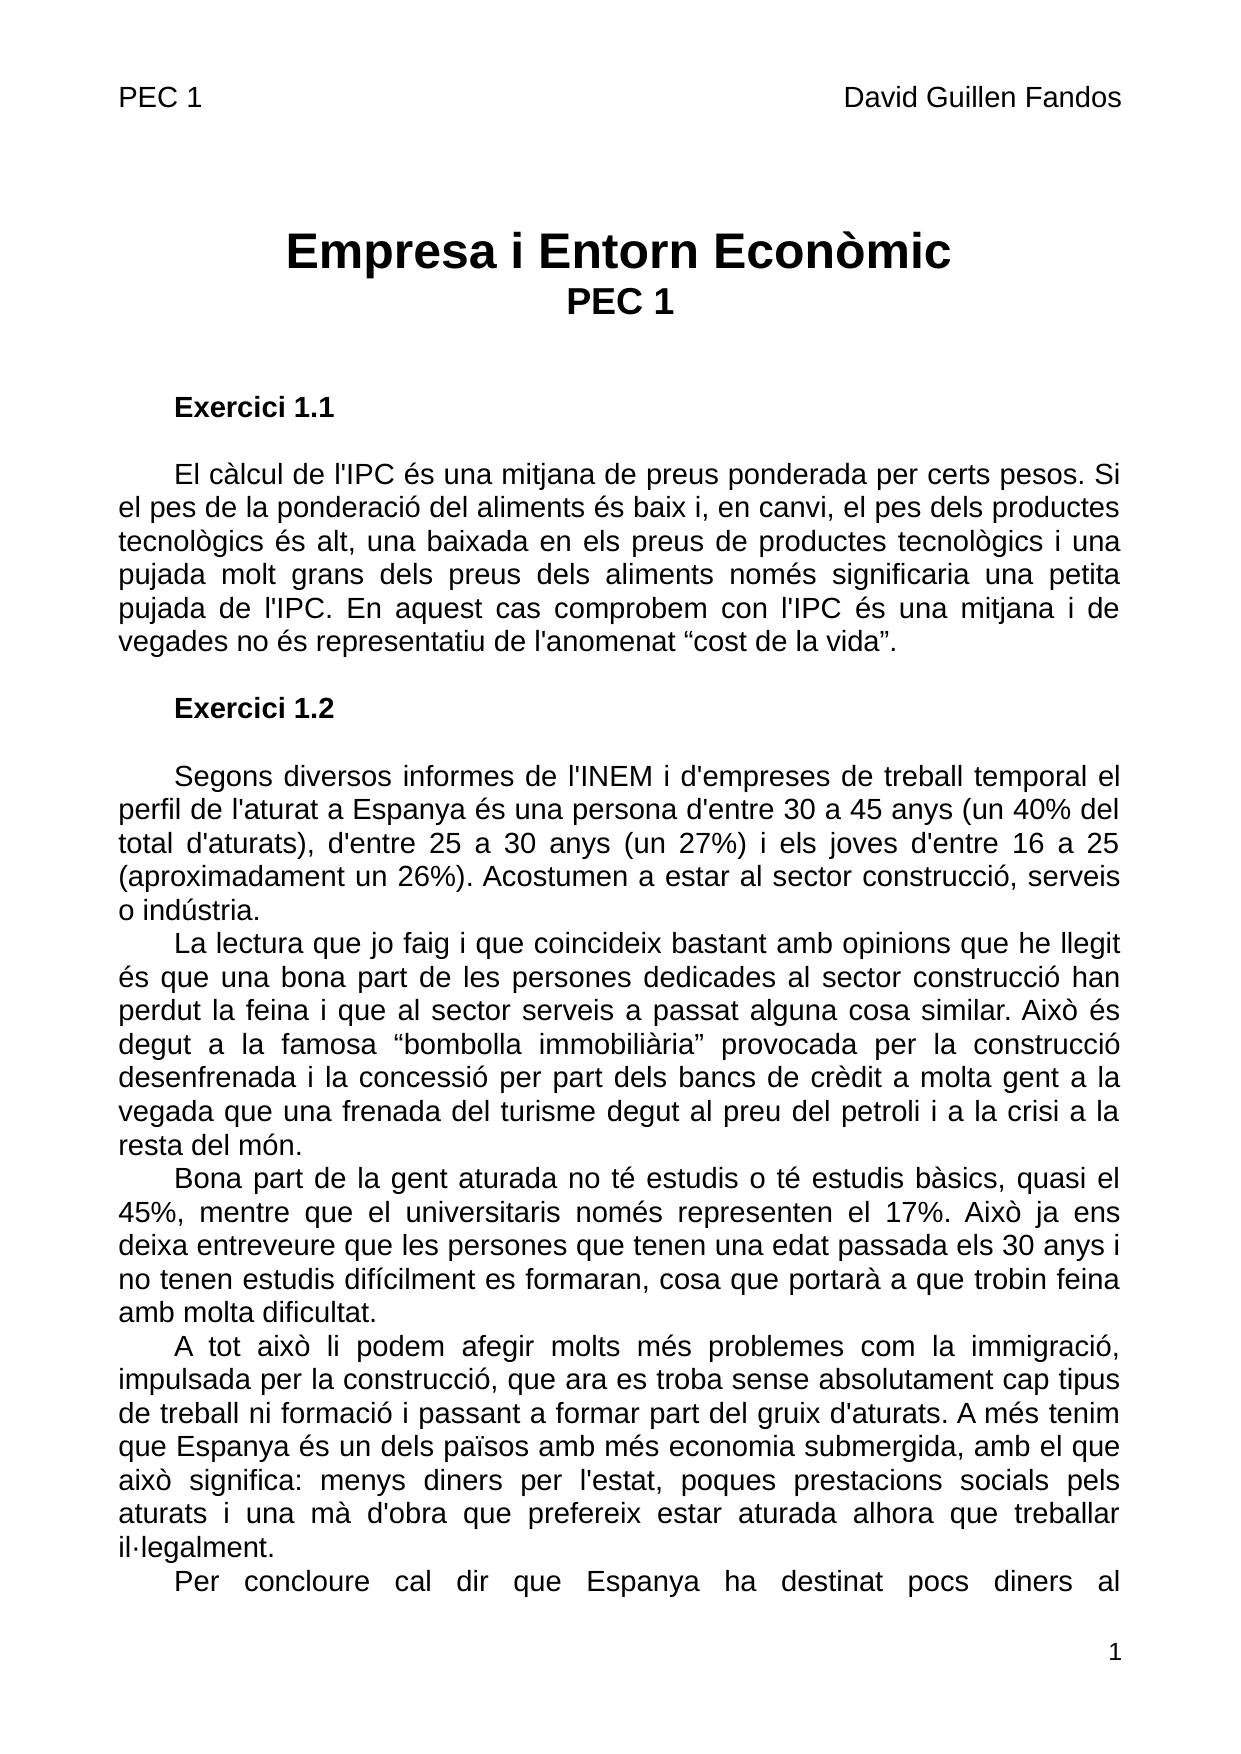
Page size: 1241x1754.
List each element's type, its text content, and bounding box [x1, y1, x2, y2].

text Bona part de la gent aturada no té estudis o té estudis bàsics, quasi el 45%, mentre que el universitaris només representen el 17%. Això ja ens deixa entreveure que les persones que tenen una edat passada els 30 anys i no tenen estudis difícilment es formaran, cosa que portarà a que trobin feina amb molta dificultat. [118, 1161, 1122, 1329]
text Segons diversos informes de l'INEM i d'empreses de treball temporal el perfil de l'aturat a Espanya és una persona d'entre 30 a 45 anys (un 40% del total d'aturats), d'entre 25 a 30 anys (un 27%) i els joves d'entre 16 a 25 (aproximadament un 26%). Acostumen a estar al sector construcció, serveis o indústria. [118, 759, 1122, 926]
text El càlcul de l'IPC és una mitjana de preus ponderada per certs pesos. Si el pes de la ponderació del aliments és baix i, en canvi, el pes dels productes tecnològics és alt, una baixada en els preus de productes tecnològics i una pujada molt grans dels preus dels aliments només significaria una petita pujada de l'IPC. En aquest cas comprobem con l'IPC és una mitjana i de vegades no és representatiu de l'anomenat “cost de la vida”. [118, 457, 1122, 658]
text La lectura que jo faig i que coincideix bastant amb opinions que he llegit és que una bona part de les persones dedicades al sector construcció han perdut la feina i que al sector serveis a passat alguna cosa similar. Això és degut a la famosa “bombolla immobiliària” provocada per la construcció desenfrenada i la concessió per part dels bancs de crèdit a molta gent a la vegada que una frenada del turisme degut al preu del petroli i a la crisi a la resta del món. [118, 926, 1122, 1161]
text A tot això li podem afegir molts més problemes com la immigració, impulsada per la construcció, que ara es troba sense absolutament cap tipus de treball ni formació i passant a formar part del gruix d'aturats. A més tenim que Espanya és un dels països amb més economia submergida, amb el que això significa: menys diners per l'estat, poques prestacions socials pels aturats i una mà d'obra que prefereix estar aturada alhora que treballar il·legalment. [118, 1329, 1122, 1564]
text PEC 1 [118, 279, 1122, 323]
text Exercici 1.1 [118, 390, 1122, 423]
text Empresa i Entorn Econòmic [115, 222, 1122, 279]
text Exercici 1.2 [118, 692, 1122, 725]
text Per concloure cal dir que Espanya ha destinat pocs diners al [118, 1564, 1122, 1597]
